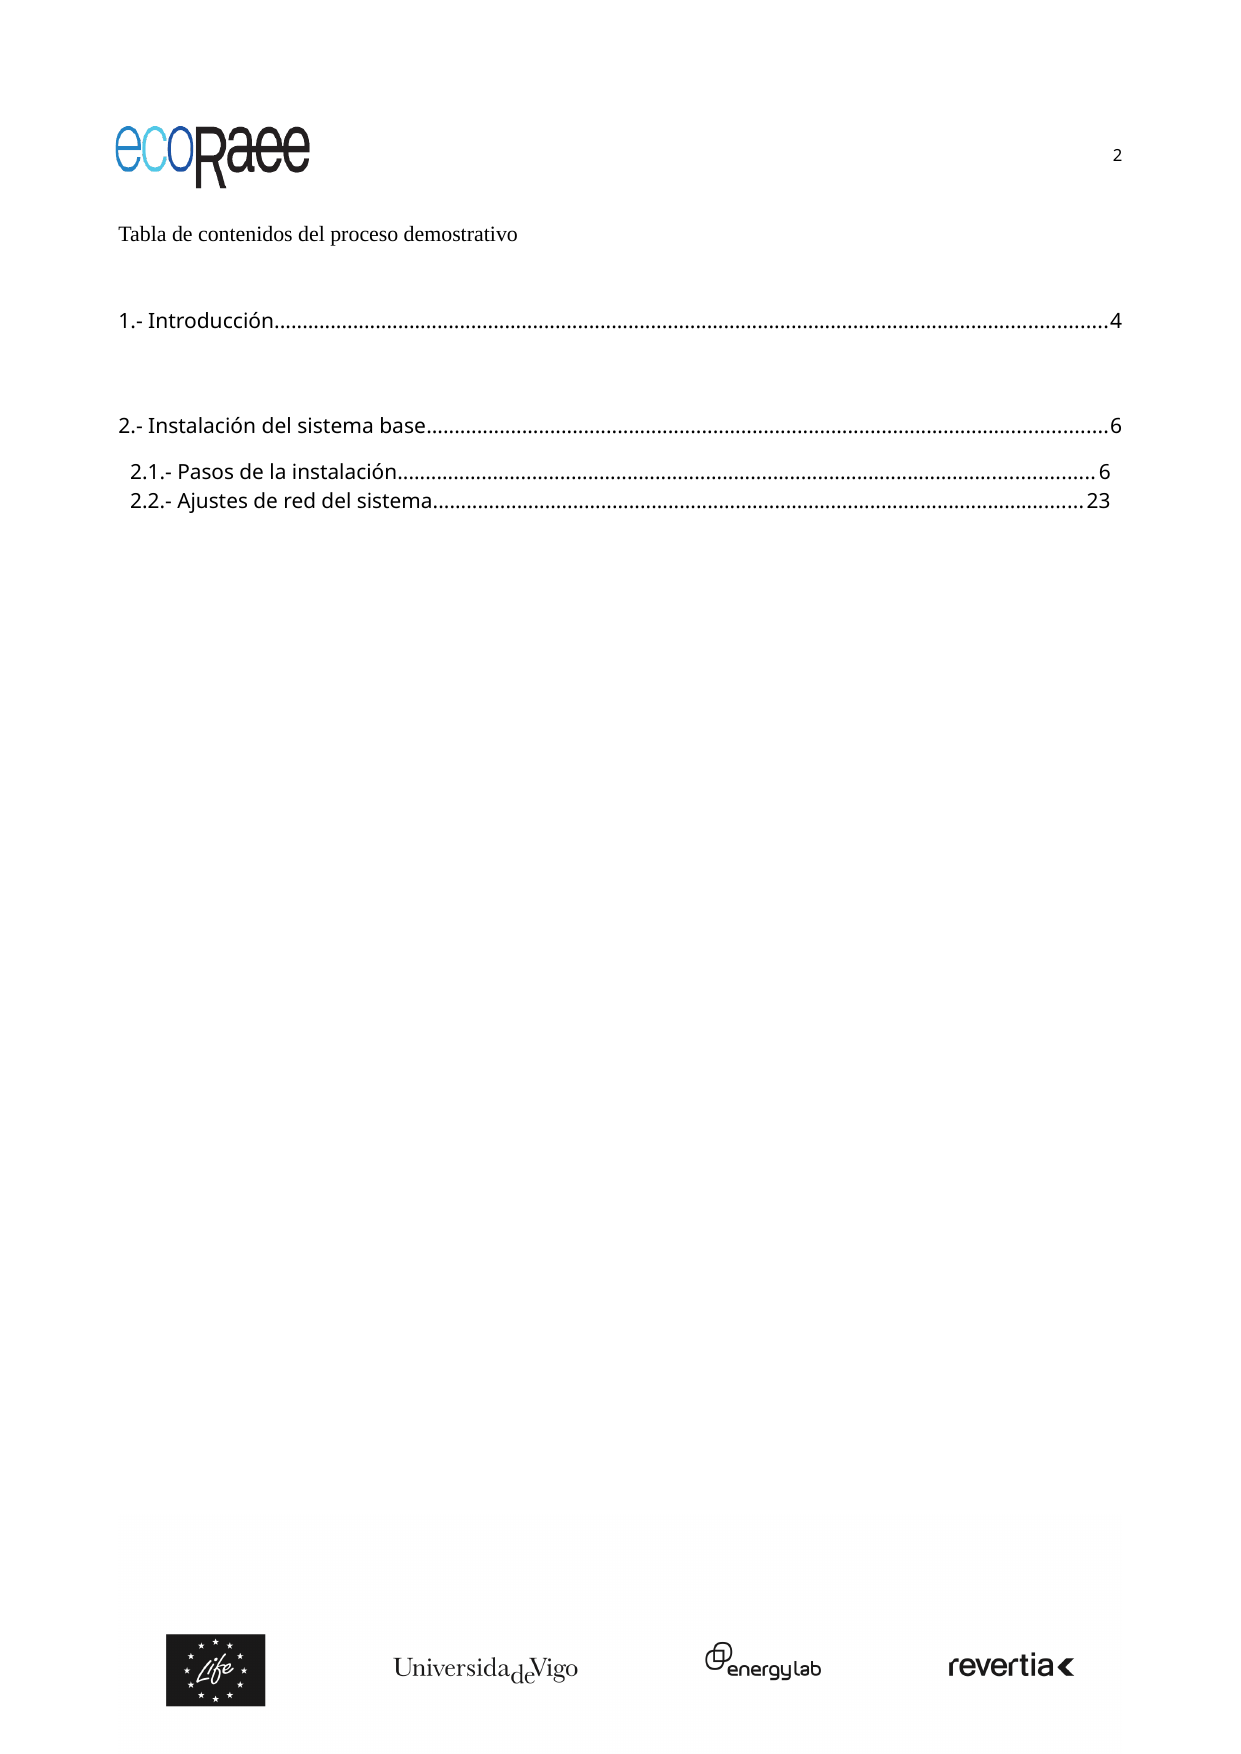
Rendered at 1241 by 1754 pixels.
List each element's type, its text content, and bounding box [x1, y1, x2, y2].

text 2.2.- Ajustes de red del sistema 23 [118, 486, 1122, 514]
text 2.1.- Pasos de la instalación 6 [118, 457, 1122, 486]
text 2.- Instalación del sistema base 6 [118, 411, 1122, 440]
text Tabla de contenidos del proceso demostrativo [118, 221, 1122, 247]
picture [114, 124, 311, 190]
picture [118, 1514, 1123, 1754]
text 1.- Introducción 4 [118, 306, 1122, 334]
